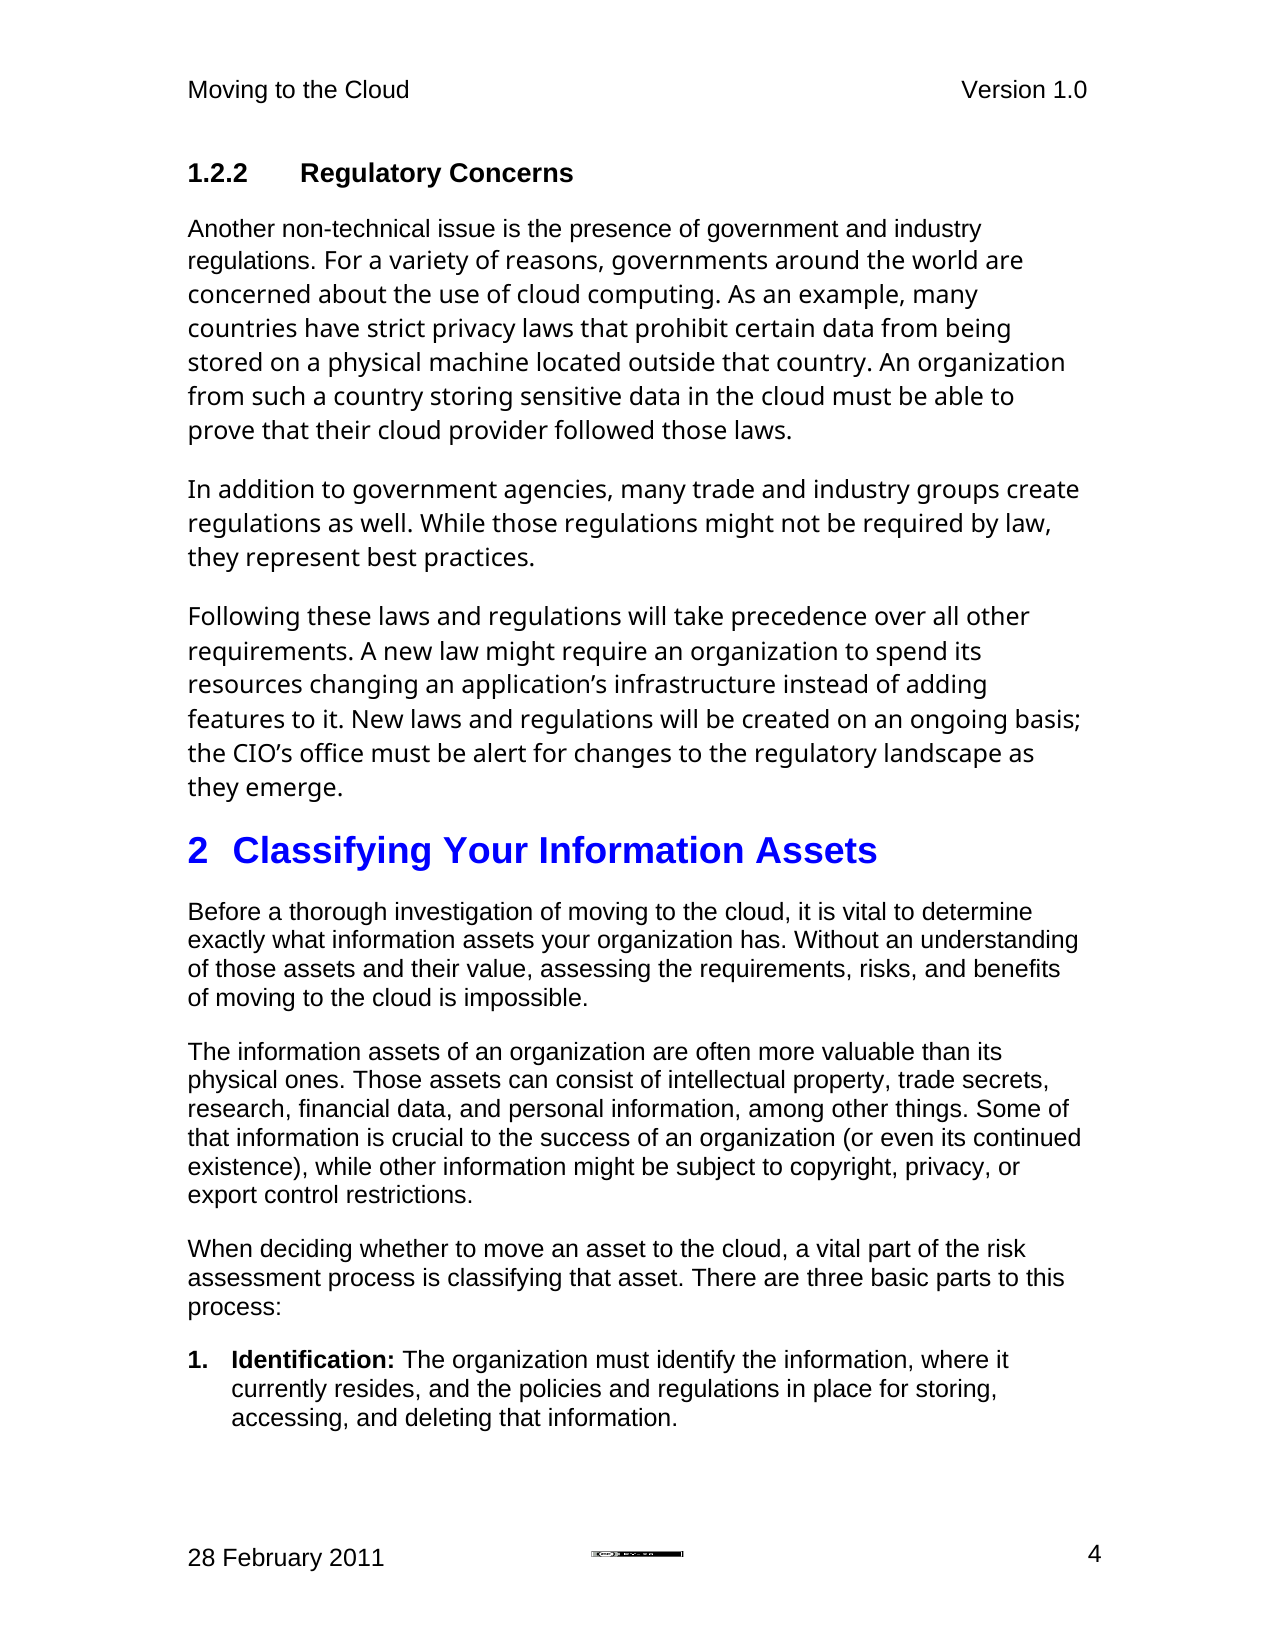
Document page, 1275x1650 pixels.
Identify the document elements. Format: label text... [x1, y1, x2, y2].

text Following these laws and regulations will take precedence over all other requirements. A new law might require an organization to spend its resources changing an application’s infrastructure instead of adding features to it. New laws and regulations will be created on an ongoing basis; the CIO’s office must be alert for changes to the regulatory landscape as they emerge. [187, 599, 1087, 803]
text In addition to government agencies, many trade and industry groups create regulations as well. While those regulations might not be required by law, they represent best practices. [187, 472, 1087, 574]
text Before a thorough investigation of moving to the cloud, it is vital to determine exactly what information assets your organization has. Without an understanding of those assets and their value, assessing the requirements, risks, and benefits of moving to the cloud is impossible. [187, 897, 1087, 1012]
picture [591, 1551, 684, 1557]
subtitle Regulatory Concerns [187, 157, 1087, 189]
text Another non-technical issue is the presence of government and industry regulations. For a variety of reasons, governments around the world are concerned about the use of cloud computing. As an example, many countries have strict privacy laws that prohibit certain data from being stored on a physical machine located outside that country. An organization from such a country storing sensitive data in the cloud must be able to prove that their cloud provider followed those laws. [187, 214, 1087, 447]
list Identification: The organization must identify the information, where it currently resides, and the policies and regulations in place for storing, accessing, and deleting that information. [187, 1345, 1087, 1432]
subtitle Classifying Your Information Assets [187, 828, 1087, 872]
text The information assets of an organization are often more valuable than its physical ones. Those assets can consist of intellectual property, trade secrets, research, financial data, and personal information, among other things. Some of that information is crucial to the success of an organization (or even its continued existence), while other information might be subject to copyright, privacy, or export control restrictions. [187, 1037, 1087, 1209]
text When deciding whether to move an asset to the cloud, a vital part of the risk assessment process is classifying that asset. There are three basic parts to this process: [187, 1234, 1087, 1320]
